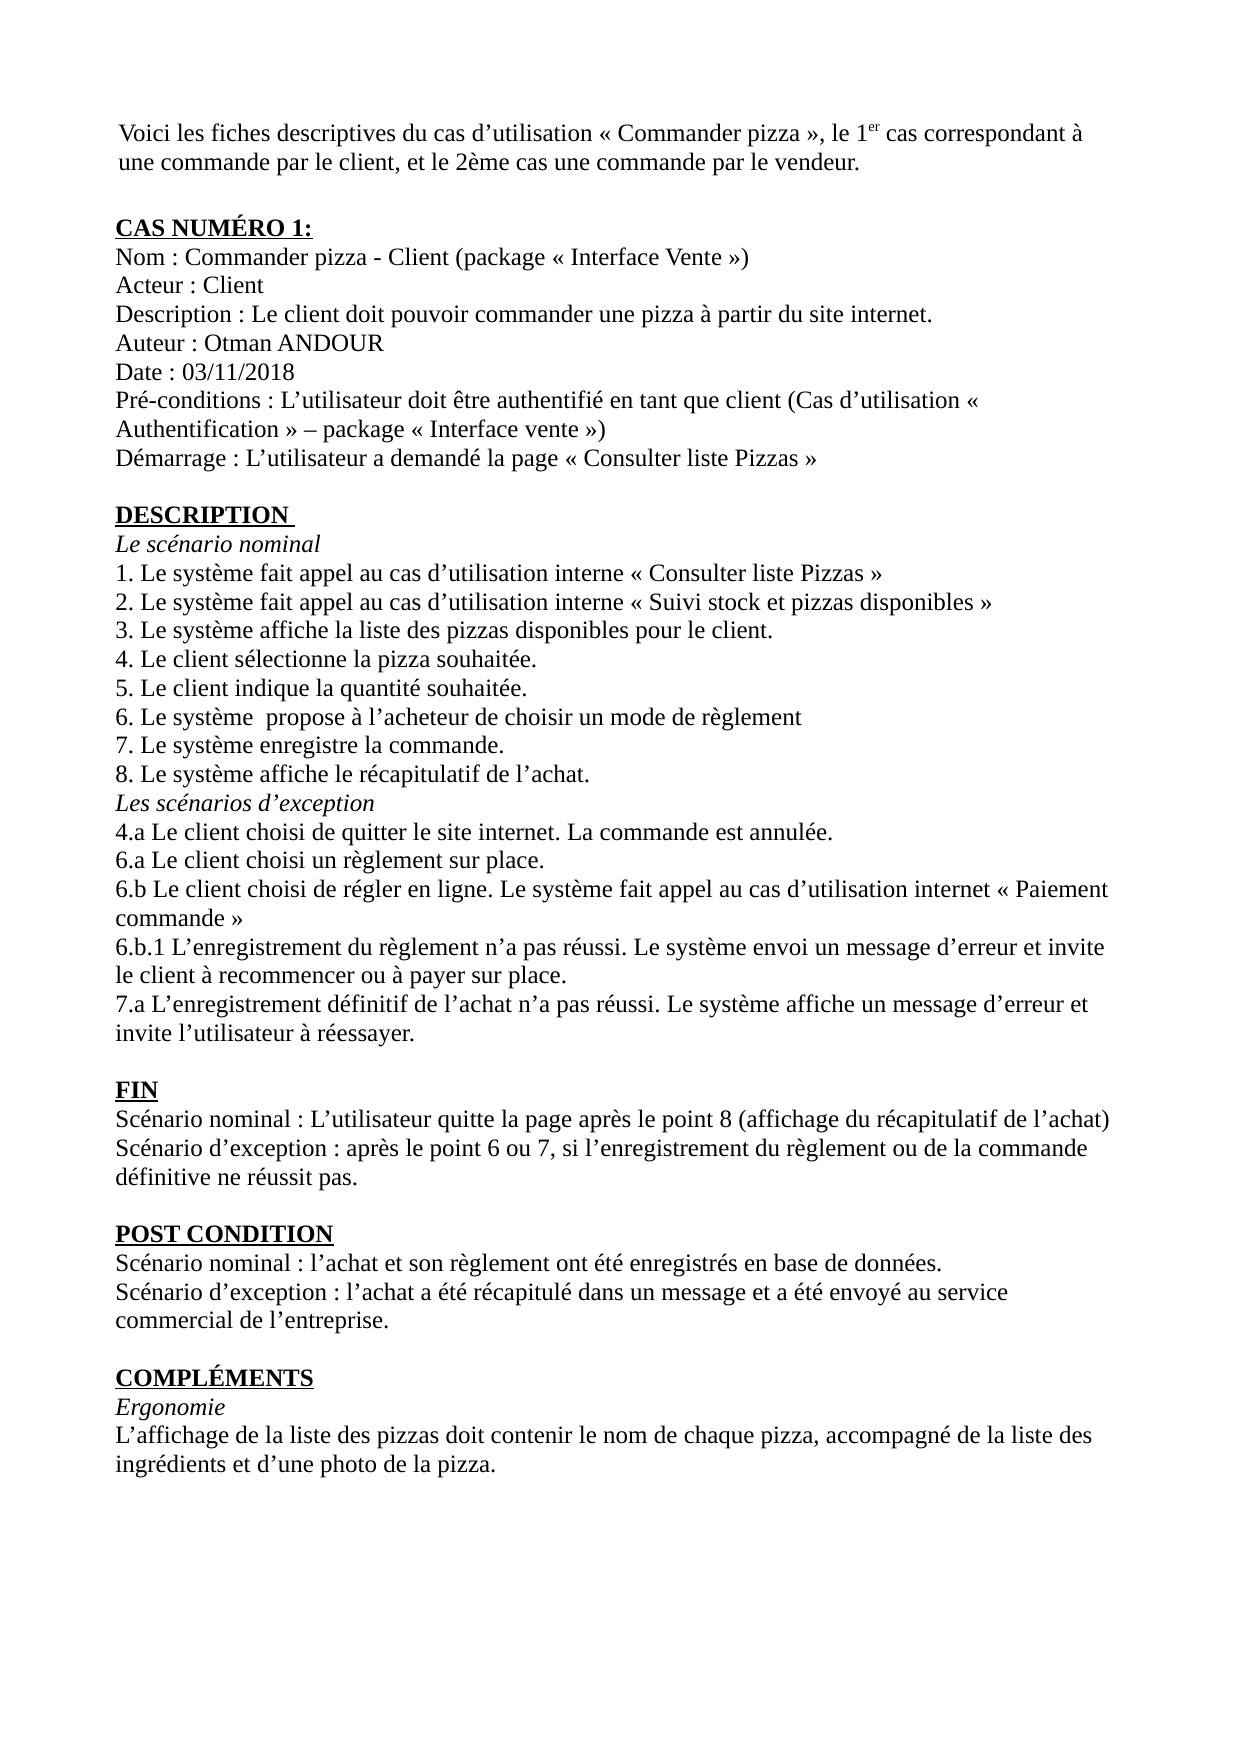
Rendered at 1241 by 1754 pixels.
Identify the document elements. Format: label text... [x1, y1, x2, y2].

text Voici les fiches descriptives du cas d’utilisation « Commander pizza », le 1er cas correspondant à une commande par le client, et le 2ème cas une commande par le vendeur. [118, 118, 1122, 176]
